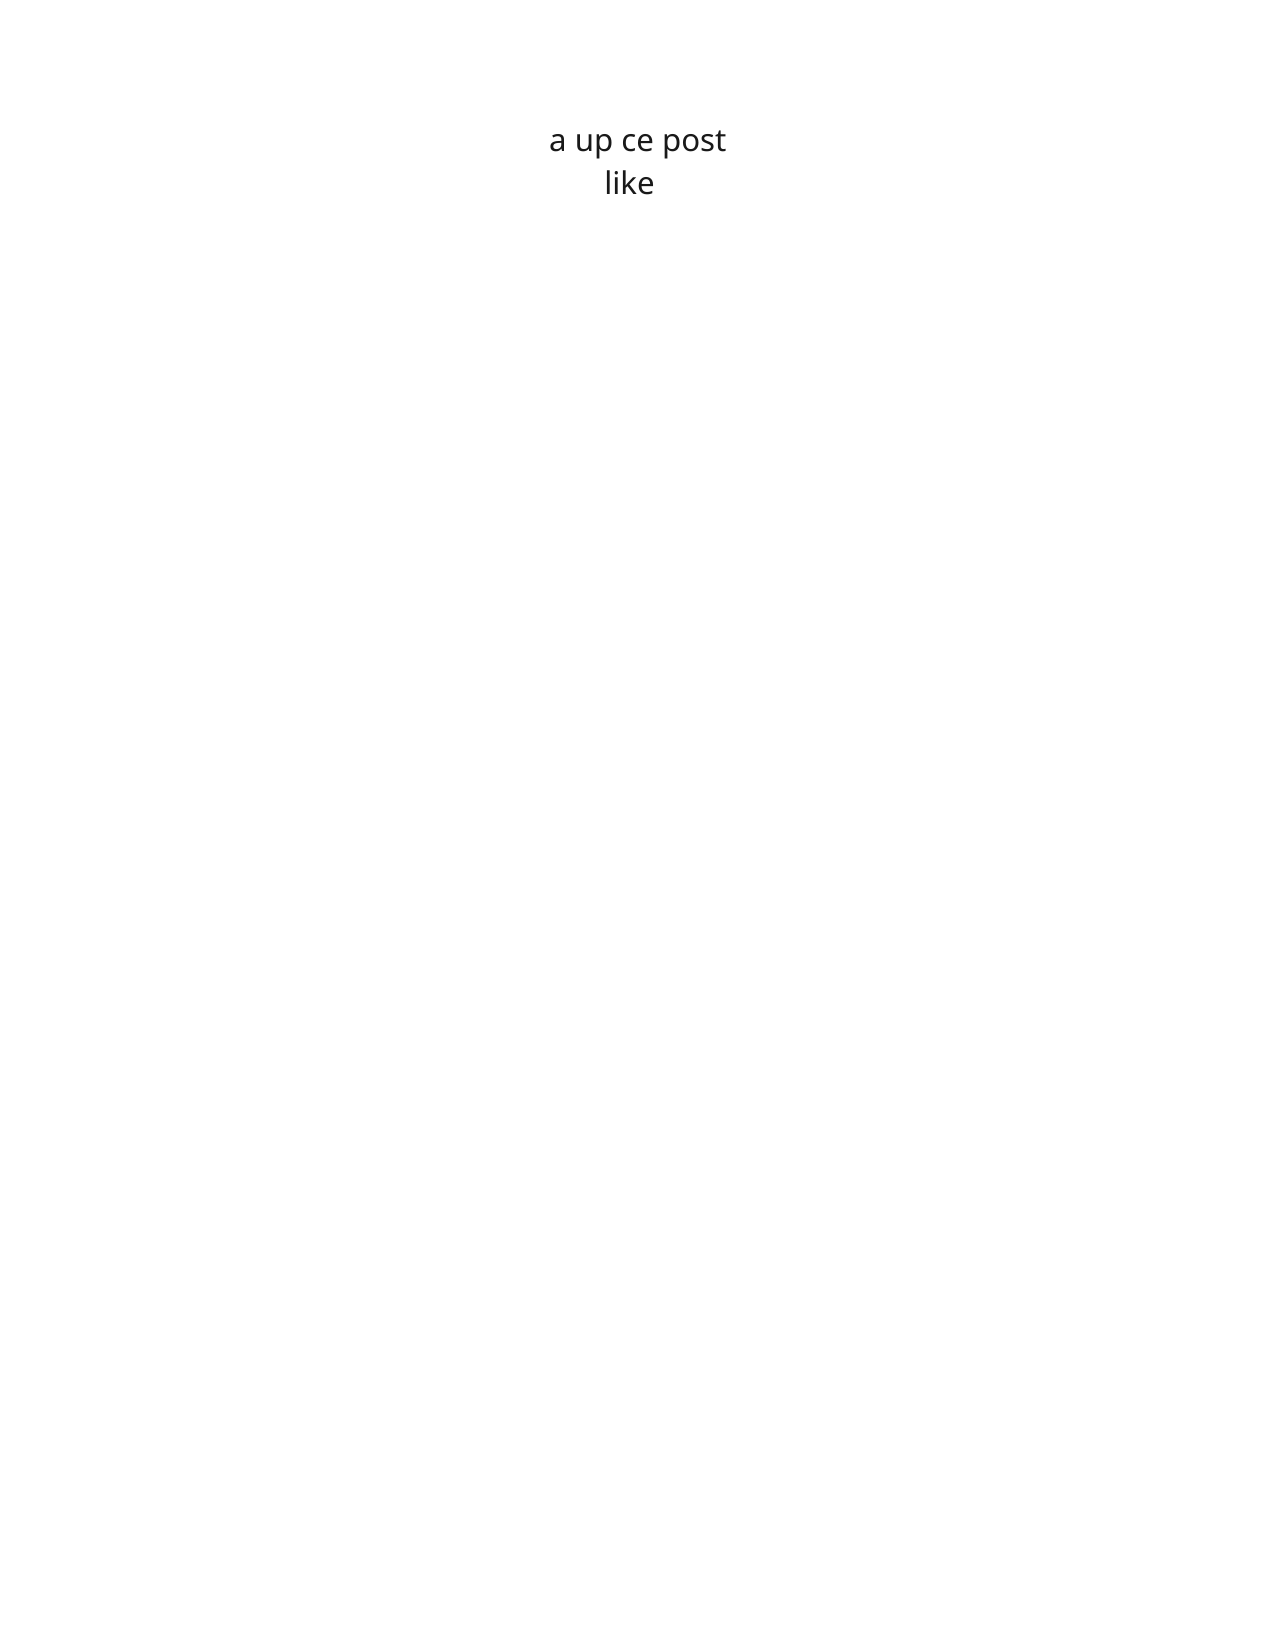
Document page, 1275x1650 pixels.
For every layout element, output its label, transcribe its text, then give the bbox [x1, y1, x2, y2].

text a up ce post like [118, 118, 1157, 203]
